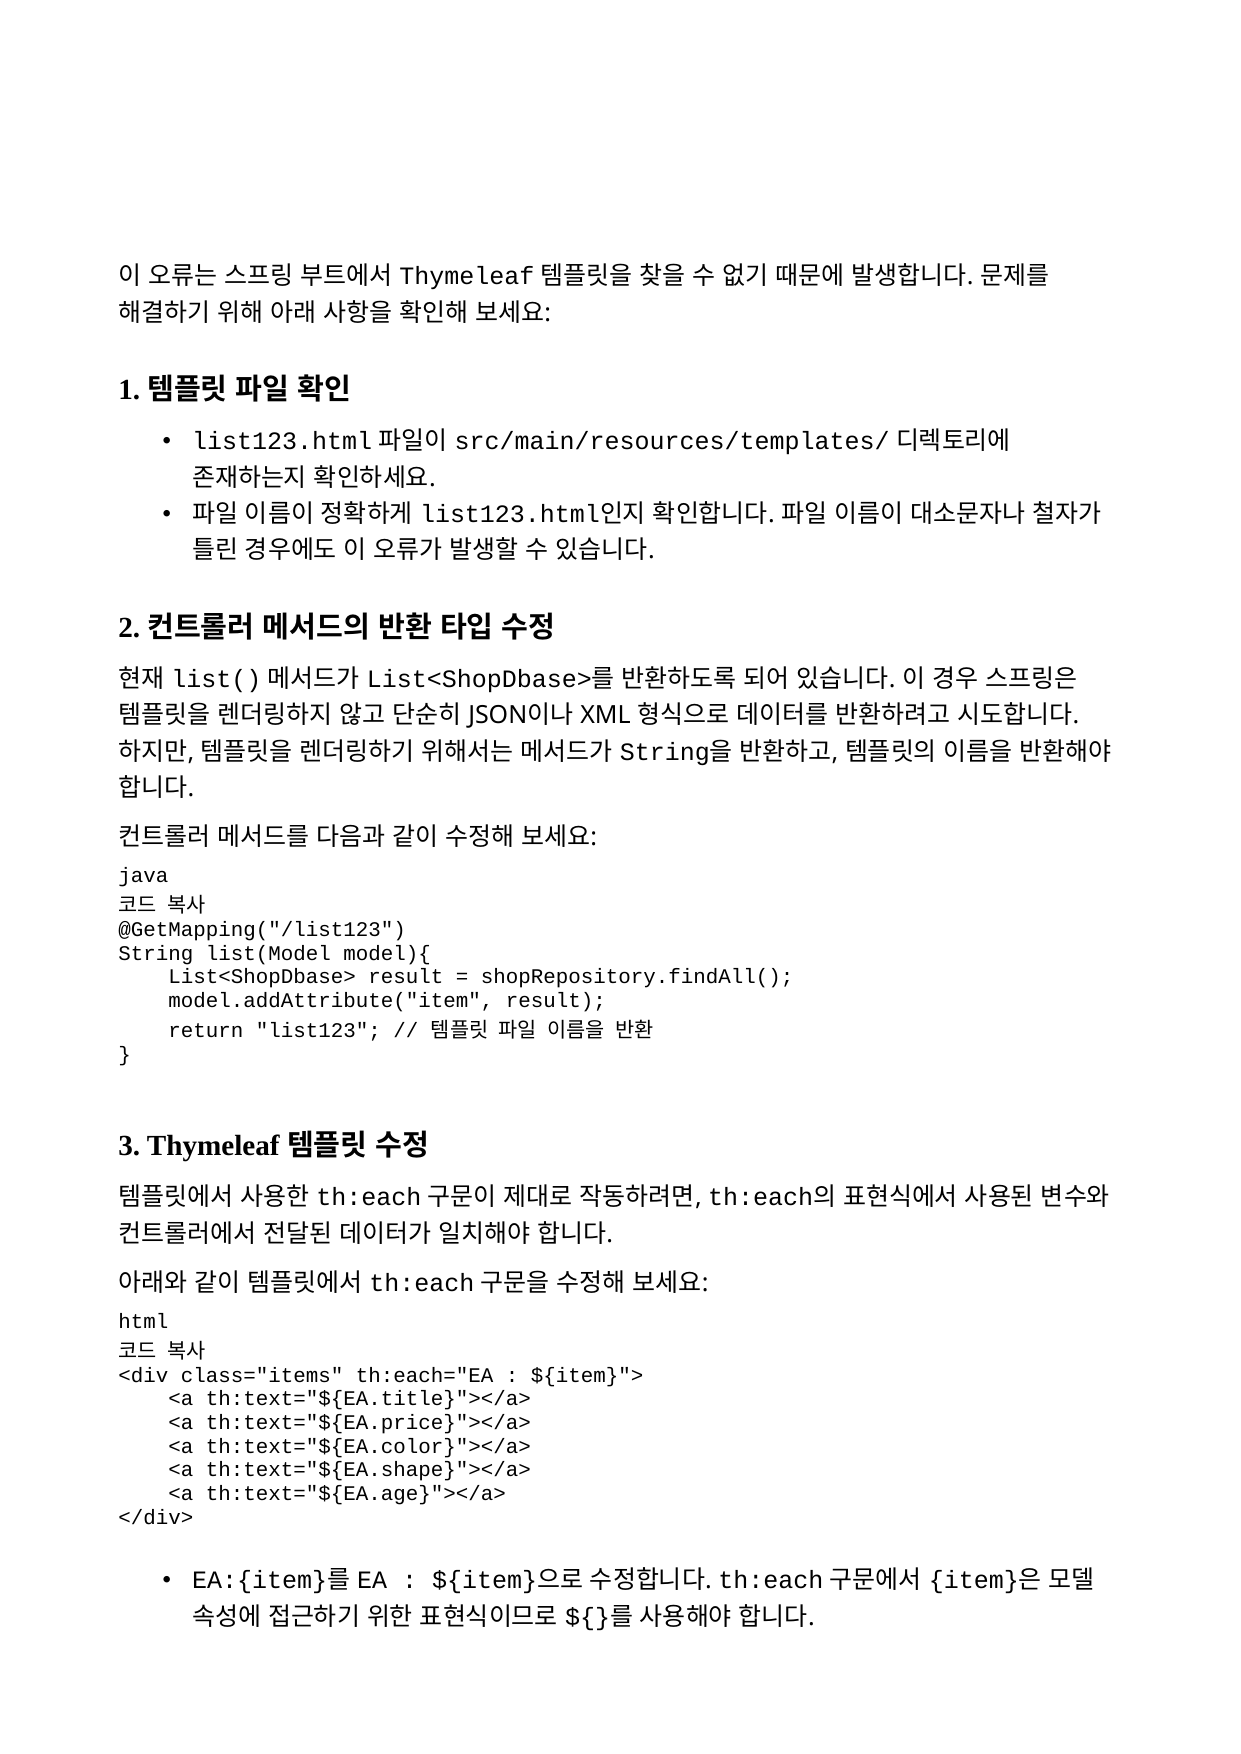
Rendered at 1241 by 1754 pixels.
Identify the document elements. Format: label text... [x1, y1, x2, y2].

text <div class="items" th:each="EA : ${item}"> [118, 1365, 1122, 1388]
text <a th:text="${EA.age}"></a> [118, 1483, 1122, 1507]
text @GetMapping("/list123") [118, 919, 1122, 942]
text 템플릿에서 사용한 th:each 구문이 제대로 작동하려면, th:each의 표현식에서 사용된 변수와 컨트롤러에서 전달된 데이터가 일치해야 합니다. [118, 1177, 1122, 1249]
text List<ShopDbase> result = shopRepository.findAll(); [118, 966, 1122, 990]
text 코드 복사 [118, 1334, 1122, 1365]
text <a th:text="${EA.title}"></a> [118, 1388, 1122, 1412]
text } [118, 1044, 1122, 1067]
text return "list123"; // 템플릿 파일 이름을 반환 [118, 1013, 1122, 1044]
text 코드 복사 [118, 889, 1122, 919]
list 파일 이름이 정확하게 list123.html인지 확인합니다. 파일 이름이 대소문자나 철자가 틀린 경우에도 이 오류가 발생할 수 있습니다. [162, 493, 1122, 566]
text 아래와 같이 템플릿에서 th:each 구문을 수정해 보세요: [118, 1262, 1122, 1298]
text </div> [118, 1507, 1122, 1530]
text String list(Model model){ [118, 942, 1122, 966]
subtitle 1. 템플릿 파일 확인 [118, 366, 1122, 408]
text <a th:text="${EA.price}"></a> [118, 1412, 1122, 1436]
text model.addAttribute("item", result); [118, 990, 1122, 1013]
text 컨트롤러 메서드를 다음과 같이 수정해 보세요: [118, 816, 1122, 852]
text <a th:text="${EA.shape}"></a> [118, 1459, 1122, 1483]
text <a th:text="${EA.color}"></a> [118, 1436, 1122, 1459]
text java [118, 865, 1122, 889]
text html [118, 1311, 1122, 1334]
text 현재 list() 메서드가 List<ShopDbase>를 반환하도록 되어 있습니다. 이 경우 스프링은 템플릿을 렌더링하지 않고 단순히 JSON이나 XML 형식으로 데이터를 반환하려고 시도합니다. 하지만, 템플릿을 렌더링하기 위해서는 메서드가 String을 반환하고, 템플릿의 이름을 반환해야 합니다. [118, 658, 1122, 804]
text 이 오류는 스프링 부트에서 Thymeleaf 템플릿을 찾을 수 없기 때문에 발생합니다. 문제를 해결하기 위해 아래 사항을 확인해 보세요: [118, 256, 1122, 328]
subtitle 2. 컨트롤러 메서드의 반환 타입 수정 [118, 603, 1122, 646]
list list123.html 파일이 src/main/resources/templates/ 디렉토리에 존재하는지 확인하세요. [162, 421, 1122, 493]
subtitle 3. Thymeleaf 템플릿 수정 [118, 1122, 1122, 1164]
list EA:{item}를 EA : ${item}으로 수정합니다. th:each 구문에서 {item}은 모델 속성에 접근하기 위한 표현식이므로 ${}를 사용해야 합니다. [162, 1560, 1122, 1633]
